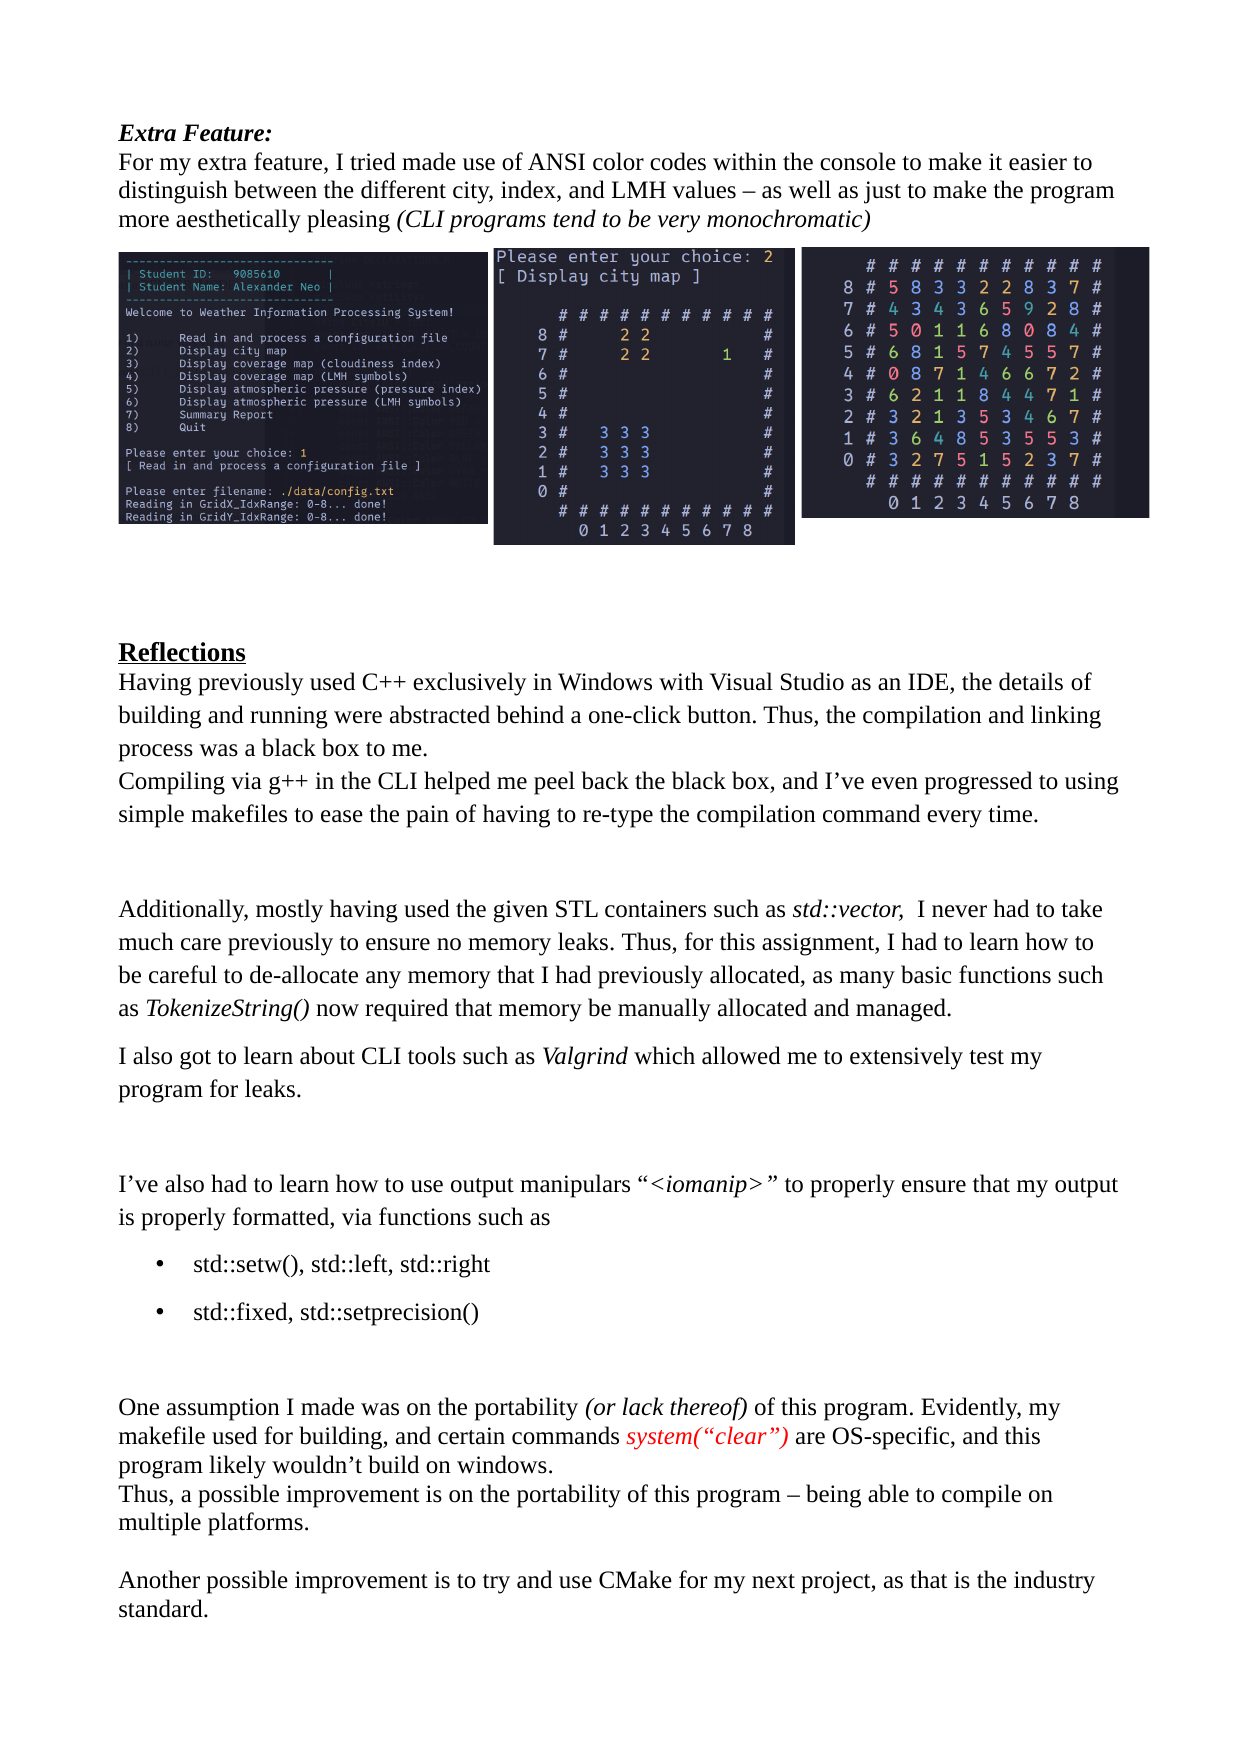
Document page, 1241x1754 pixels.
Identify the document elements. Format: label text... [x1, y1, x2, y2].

text I also got to learn about CLI tools such as Valgrind which allowed me to extensively test my program for leaks. [118, 1041, 1122, 1102]
text Additionally, mostly having used the given STL containers such as std::vector, I never had to take much care previously to ensure no memory leaks. Thus, for this assignment, I had to learn how to be careful to de-allocate any memory that I had previously allocated, as many basic functions such as TokenizeString() now required that memory be manually allocated and managed. [118, 894, 1122, 1022]
list std::fixed, std::setprecision() [156, 1297, 1122, 1326]
picture [493, 248, 795, 545]
text Extra Feature: [118, 118, 1122, 147]
text Reflections [118, 636, 1122, 667]
text Thus, a possible improvement is on the portability of this program – being able to compile on multiple platforms. [118, 1479, 1122, 1536]
text Another possible improvement is to try and use CMake for my next project, as that is the industry standard. [118, 1565, 1122, 1622]
list std::setw(), std::left, std::right [156, 1249, 1122, 1278]
text I’ve also had to learn how to use output manipulars “<iomanip>” to properly ensure that my output is properly formatted, via functions such as [118, 1169, 1122, 1231]
text For my extra feature, I tried made use of ANSI color codes within the console to make it easier to distinguish between the different city, index, and LMH values – as well as just to make the program more aesthetically pleasing (CLI programs tend to be very monochromatic) [118, 147, 1122, 233]
text Having previously used C++ exclusively in Windows with Visual Studio as an IDE, the details of building and running were abstracted behind a one-click button. Thus, the compilation and linking process was a black box to me. Compiling via g++ in the CLI helped me peel back the black box, and I’ve even progressed to using simple makefiles to ease the pain of having to re-type the compilation command every time. [118, 667, 1122, 828]
picture [118, 252, 488, 524]
picture [801, 247, 1150, 518]
text One assumption I made was on the portability (or lack thereof) of this program. Evidently, my makefile used for building, and certain commands system(“clear”) are OS-specific, and this program likely wouldn’t build on windows. [118, 1392, 1122, 1479]
